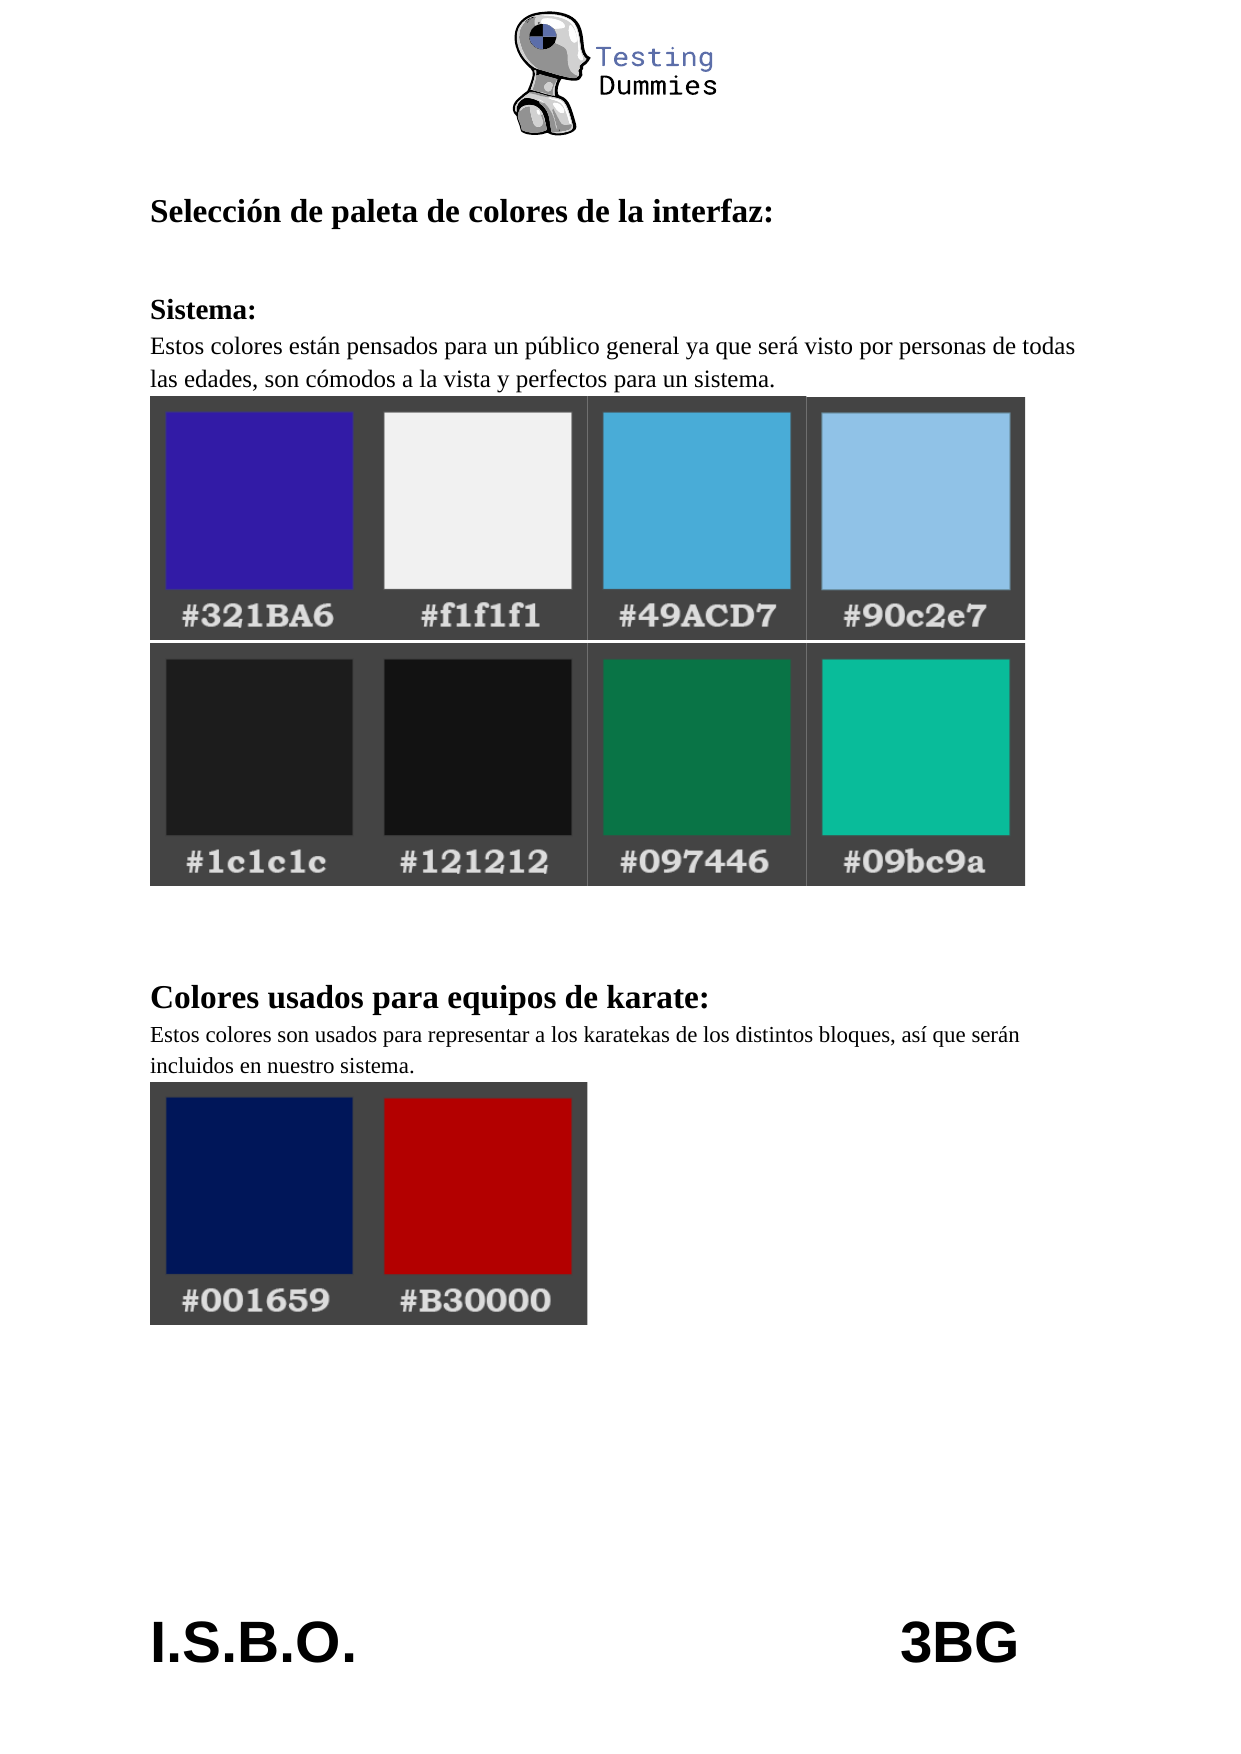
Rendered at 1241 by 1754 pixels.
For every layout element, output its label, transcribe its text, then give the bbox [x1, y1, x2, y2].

subtitle Selección de paleta de colores de la interfaz: [150, 192, 1090, 230]
text Colores usados para equipos de karate: [150, 977, 1090, 1016]
text Estos colores están pensados para un público general ya que será visto por personas de todas las edades, son cómodos a la vista y perfectos para un sistema. [150, 331, 1090, 393]
picture [150, 643, 1025, 886]
picture [150, 396, 1025, 640]
text Sistema: [150, 292, 1090, 326]
text Estos colores son usados para representar a los karatekas de los distintos bloques, así que serán incluidos en nuestro sistema. [150, 1022, 1090, 1078]
picture [150, 1082, 588, 1325]
